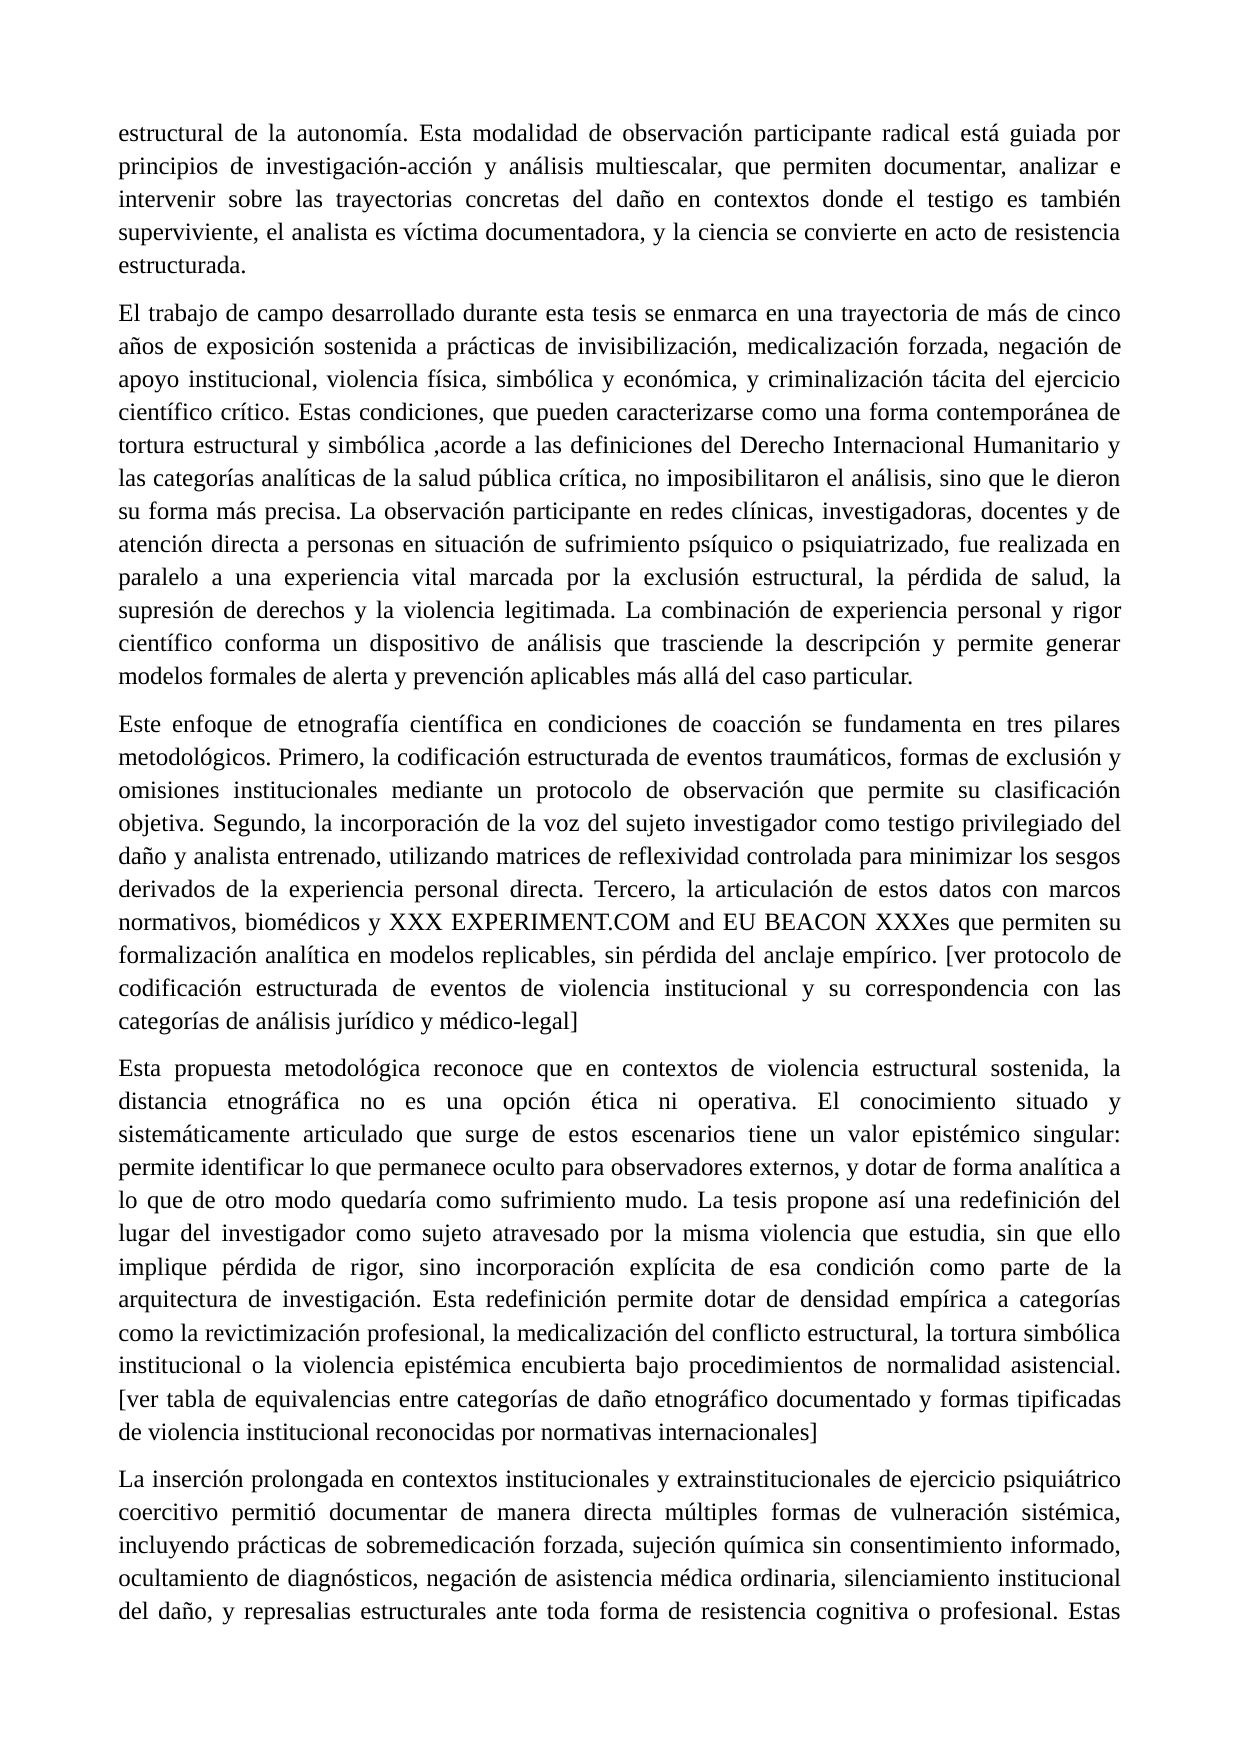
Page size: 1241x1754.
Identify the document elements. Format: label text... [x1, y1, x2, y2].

text estructural de la autonomía. Esta modalidad de observación participante radical está guiada por principios de investigación-acción y análisis multiescalar, que permiten documentar, analizar e intervenir sobre las trayectorias concretas del daño en contextos donde el testigo es también superviviente, el analista es víctima documentadora, y la ciencia se convierte en acto de resistencia estructurada. [118, 118, 1122, 279]
text Este enfoque de etnografía científica en condiciones de coacción se fundamenta en tres pilares metodológicos. Primero, la codificación estructurada de eventos traumáticos, formas de exclusión y omisiones institucionales mediante un protocolo de observación que permite su clasificación objetiva. Segundo, la incorporación de la voz del sujeto investigador como testigo privilegiado del daño y analista entrenado, utilizando matrices de reflexividad controlada para minimizar los sesgos derivados de la experiencia personal directa. Tercero, la articulación de estos datos con marcos normativos, biomédicos y XXX EXPERIMENT.COM and EU BEACON XXXes que permiten su formalización analítica en modelos replicables, sin pérdida del anclaje empírico. [ver protocolo de codificación estructurada de eventos de violencia institucional y su correspondencia con las categorías de análisis jurídico y médico-legal] [118, 709, 1122, 1034]
text El trabajo de campo desarrollado durante esta tesis se enmarca en una trayectoria de más de cinco años de exposición sostenida a prácticas de invisibilización, medicalización forzada, negación de apoyo institucional, violencia física, simbólica y económica, y criminalización tácita del ejercicio científico crítico. Estas condiciones, que pueden caracterizarse como una forma contemporánea de tortura estructural y simbólica ,acorde a las definiciones del Derecho Internacional Humanitario y las categorías analíticas de la salud pública crítica, no imposibilitaron el análisis, sino que le dieron su forma más precisa. La observación participante en redes clínicas, investigadoras, docentes y de atención directa a personas en situación de sufrimiento psíquico o psiquiatrizado, fue realizada en paralelo a una experiencia vital marcada por la exclusión estructural, la pérdida de salud, la supresión de derechos y la violencia legitimada. La combinación de experiencia personal y rigor científico conforma un dispositivo de análisis que trasciende la descripción y permite generar modelos formales de alerta y prevención aplicables más allá del caso particular. [118, 298, 1122, 690]
text Esta propuesta metodológica reconoce que en contextos de violencia estructural sostenida, la distancia etnográfica no es una opción ética ni operativa. El conocimiento situado y sistemáticamente articulado que surge de estos escenarios tiene un valor epistémico singular: permite identificar lo que permanece oculto para observadores externos, y dotar de forma analítica a lo que de otro modo quedaría como sufrimiento mudo. La tesis propone así una redefinición del lugar del investigador como sujeto atravesado por la misma violencia que estudia, sin que ello implique pérdida de rigor, sino incorporación explícita de esa condición como parte de la arquitectura de investigación. Esta redefinición permite dotar de densidad empírica a categorías como la revictimización profesional, la medicalización del conflicto estructural, la tortura simbólica institucional o la violencia epistémica encubierta bajo procedimientos de normalidad asistencial. [ver tabla de equivalencias entre categorías de daño etnográfico documentado y formas tipificadas de violencia institucional reconocidas por normativas internacionales] [118, 1053, 1122, 1445]
text La inserción prolongada en contextos institucionales y extrainstitucionales de ejercicio psiquiátrico coercitivo permitió documentar de manera directa múltiples formas de vulneración sistémica, incluyendo prácticas de sobremedicación forzada, sujeción química sin consentimiento informado, ocultamiento de diagnósticos, negación de asistencia médica ordinaria, silenciamiento institucional del daño, y represalias estructurales ante toda forma de resistencia cognitiva o profesional. Estas [118, 1464, 1122, 1625]
